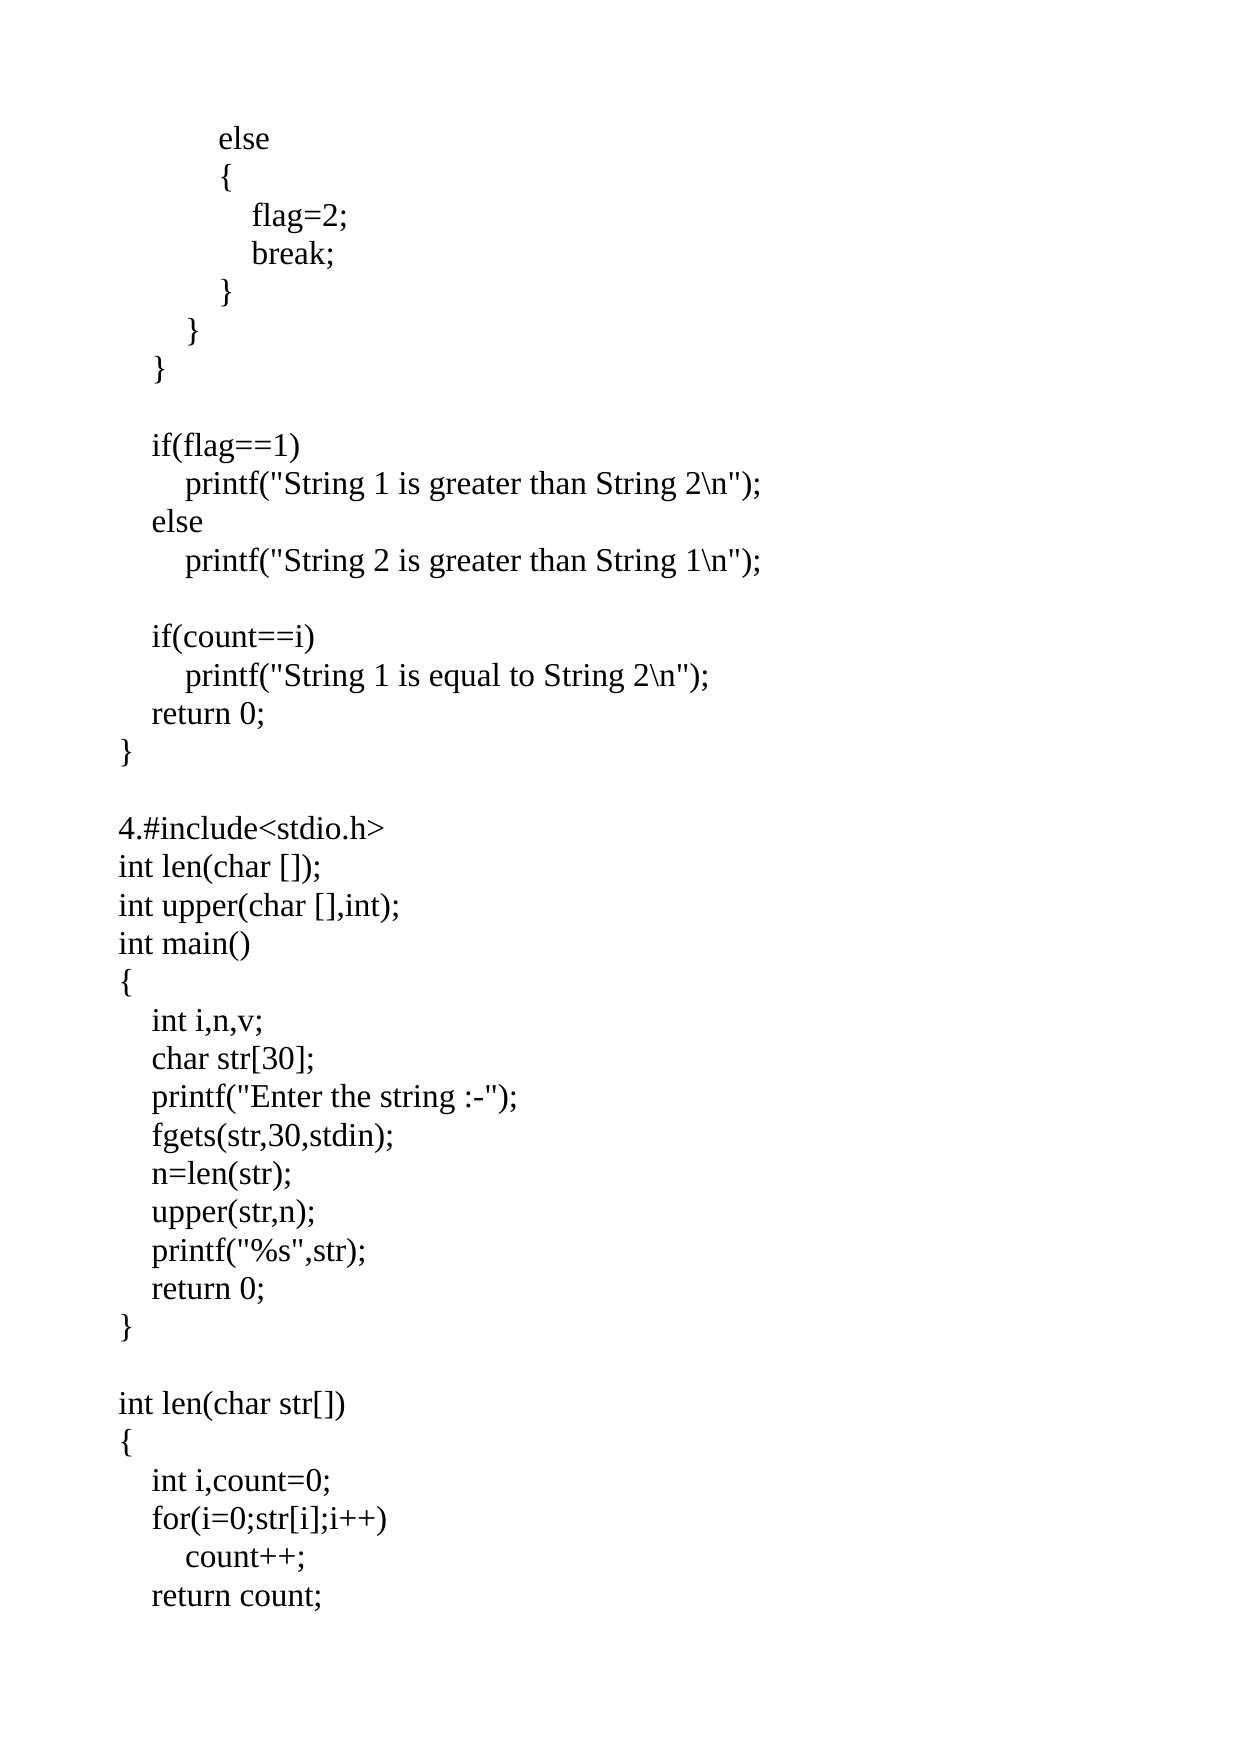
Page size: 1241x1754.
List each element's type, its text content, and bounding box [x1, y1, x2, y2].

text { [118, 1421, 1122, 1460]
text { [118, 961, 1122, 1000]
text } [118, 731, 1122, 770]
text } [118, 271, 1122, 310]
text char str[30]; [118, 1038, 1122, 1076]
text else [118, 501, 1122, 540]
text return 0; [118, 693, 1122, 731]
text printf("%s",str); [118, 1230, 1122, 1268]
text } [118, 1306, 1122, 1345]
text int main() [118, 923, 1122, 961]
text break; [118, 233, 1122, 271]
text int i,count=0; [118, 1460, 1122, 1498]
text } [118, 310, 1122, 348]
text count++; [118, 1536, 1122, 1575]
text else [118, 118, 1122, 156]
text 4.#include<stdio.h> [118, 808, 1122, 846]
text fgets(str,30,stdin); [118, 1115, 1122, 1153]
text upper(str,n); [118, 1191, 1122, 1230]
text if(count==i) [118, 616, 1122, 655]
text int upper(char [],int); [118, 885, 1122, 923]
text return 0; [118, 1268, 1122, 1306]
text printf("String 1 is equal to String 2\n"); [118, 655, 1122, 693]
text printf("String 2 is greater than String 1\n"); [118, 540, 1122, 578]
text n=len(str); [118, 1153, 1122, 1191]
text printf("String 1 is greater than String 2\n"); [118, 463, 1122, 501]
text return count; [118, 1575, 1122, 1613]
text if(flag==1) [118, 425, 1122, 463]
text flag=2; [118, 195, 1122, 233]
text for(i=0;str[i];i++) [118, 1498, 1122, 1536]
text int len(char str[]) [118, 1383, 1122, 1421]
text printf("Enter the string :-"); [118, 1076, 1122, 1115]
text int i,n,v; [118, 1000, 1122, 1038]
text { [118, 156, 1122, 195]
text int len(char []); [118, 846, 1122, 885]
text } [118, 348, 1122, 386]
